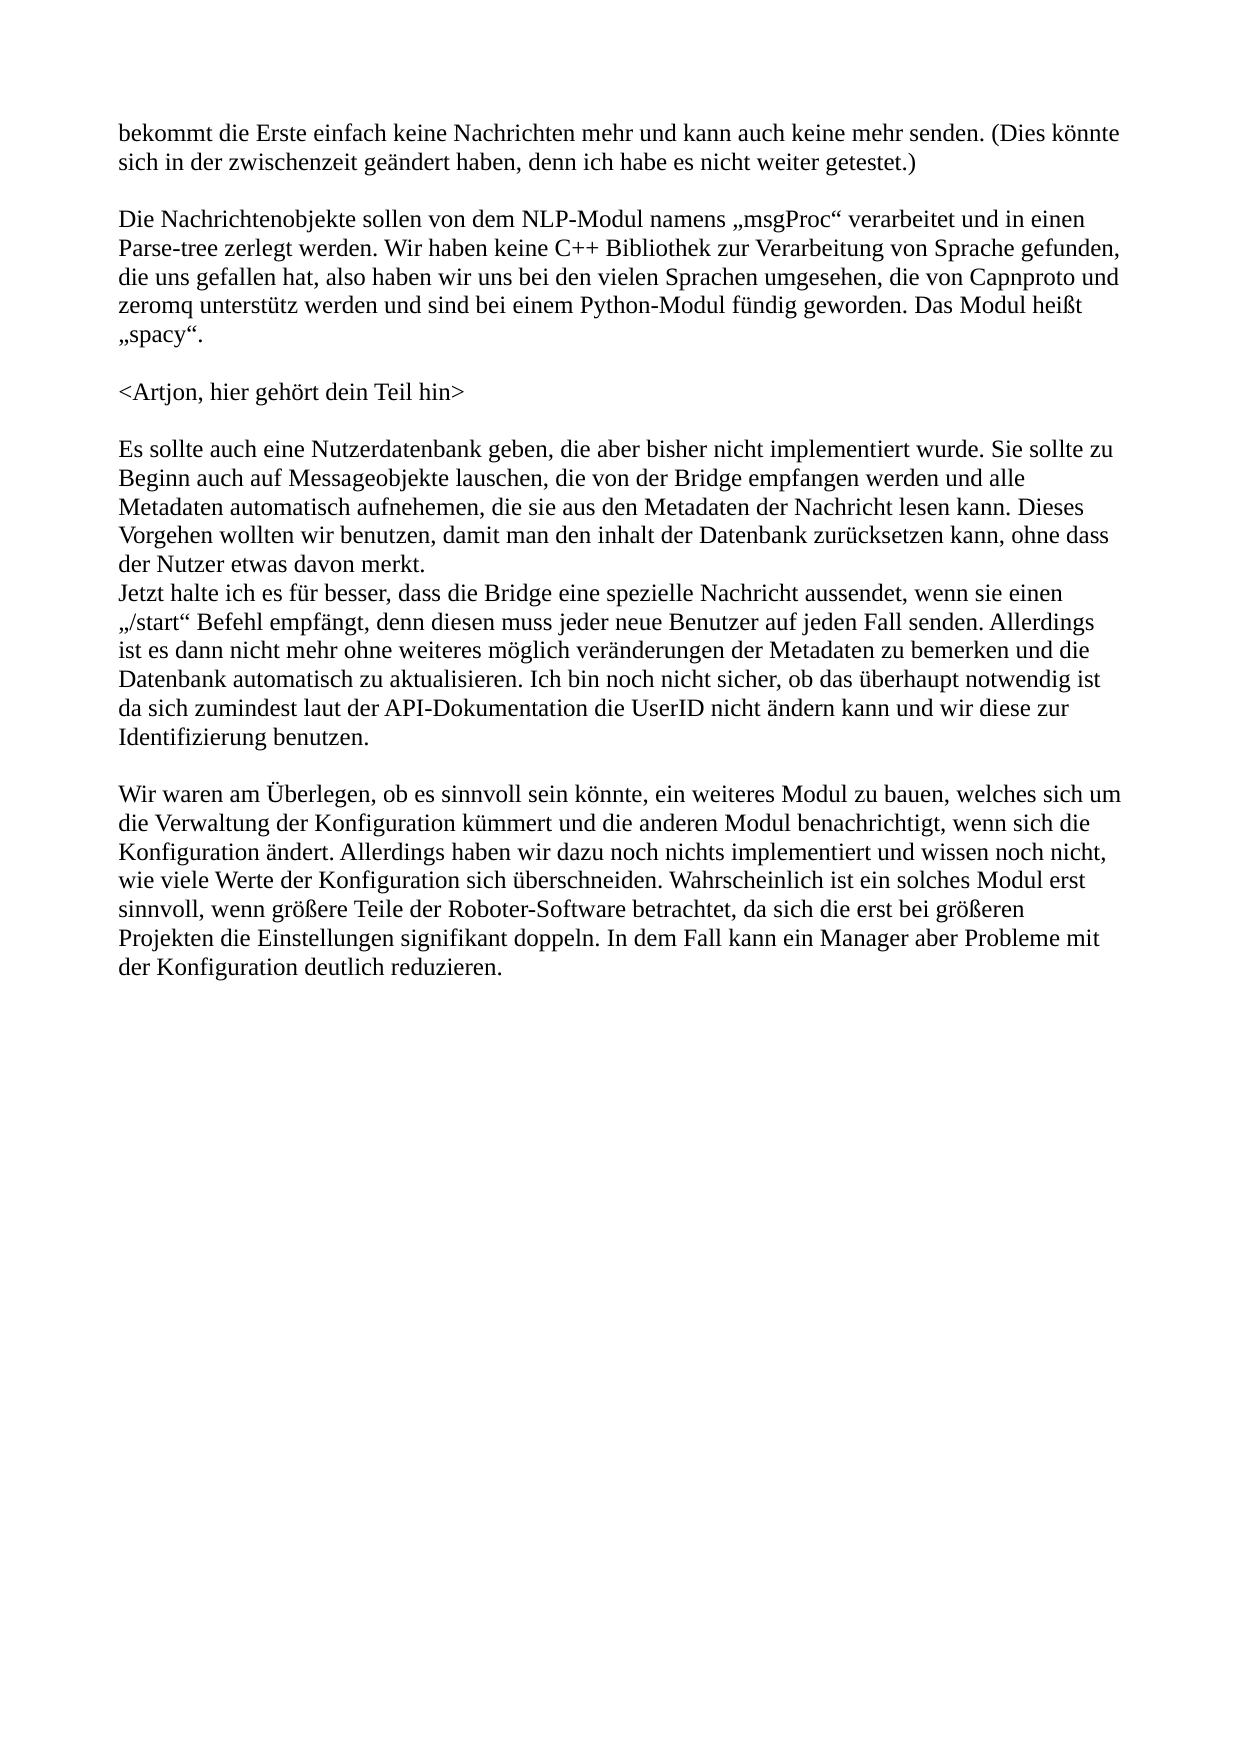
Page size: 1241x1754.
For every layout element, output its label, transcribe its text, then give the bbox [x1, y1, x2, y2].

text Wir waren am Überlegen, ob es sinnvoll sein könnte, ein weiteres Modul zu bauen, welches sich um die Verwaltung der Konfiguration kümmert und die anderen Modul benachrichtigt, wenn sich die Konfiguration ändert. Allerdings haben wir dazu noch nichts implementiert und wissen noch nicht, wie viele Werte der Konfiguration sich überschneiden. Wahrscheinlich ist ein solches Modul erst sinnvoll, wenn größere Teile der Roboter-Software betrachtet, da sich die erst bei größeren Projekten die Einstellungen signifikant doppeln. In dem Fall kann ein Manager aber Probleme mit der Konfiguration deutlich reduzieren. [118, 779, 1122, 981]
text Jetzt halte ich es für besser, dass die Bridge eine spezielle Nachricht aussendet, wenn sie einen „/start“ Befehl empfängt, denn diesen muss jeder neue Benutzer auf jeden Fall senden. Allerdings ist es dann nicht mehr ohne weiteres möglich veränderungen der Metadaten zu bemerken und die Datenbank automatisch zu aktualisieren. Ich bin noch nicht sicher, ob das überhaupt notwendig ist da sich zumindest laut der API-Dokumentation die UserID nicht ändern kann und wir diese zur Identifizierung benutzen. [118, 578, 1122, 751]
text Es sollte auch eine Nutzerdatenbank geben, die aber bisher nicht implementiert wurde. Sie sollte zu Beginn auch auf Messageobjekte lauschen, die von der Bridge empfangen werden und alle Metadaten automatisch aufnehemen, die sie aus den Metadaten der Nachricht lesen kann. Dieses Vorgehen wollten wir benutzen, damit man den inhalt der Datenbank zurücksetzen kann, ohne dass der Nutzer etwas davon merkt. [118, 434, 1122, 578]
text <Artjon, hier gehört dein Teil hin> [118, 377, 1122, 406]
text bekommt die Erste einfach keine Nachrichten mehr und kann auch keine mehr senden. (Dies könnte sich in der zwischenzeit geändert haben, denn ich habe es nicht weiter getestet.) [118, 118, 1122, 176]
text Die Nachrichtenobjekte sollen von dem NLP-Modul namens „msgProc“ verarbeitet und in einen Parse-tree zerlegt werden. Wir haben keine C++ Bibliothek zur Verarbeitung von Sprache gefunden, die uns gefallen hat, also haben wir uns bei den vielen Sprachen umgesehen, die von Capnproto und zeromq unterstütz werden und sind bei einem Python-Modul fündig geworden. Das Modul heißt „spacy“. [118, 204, 1122, 348]
